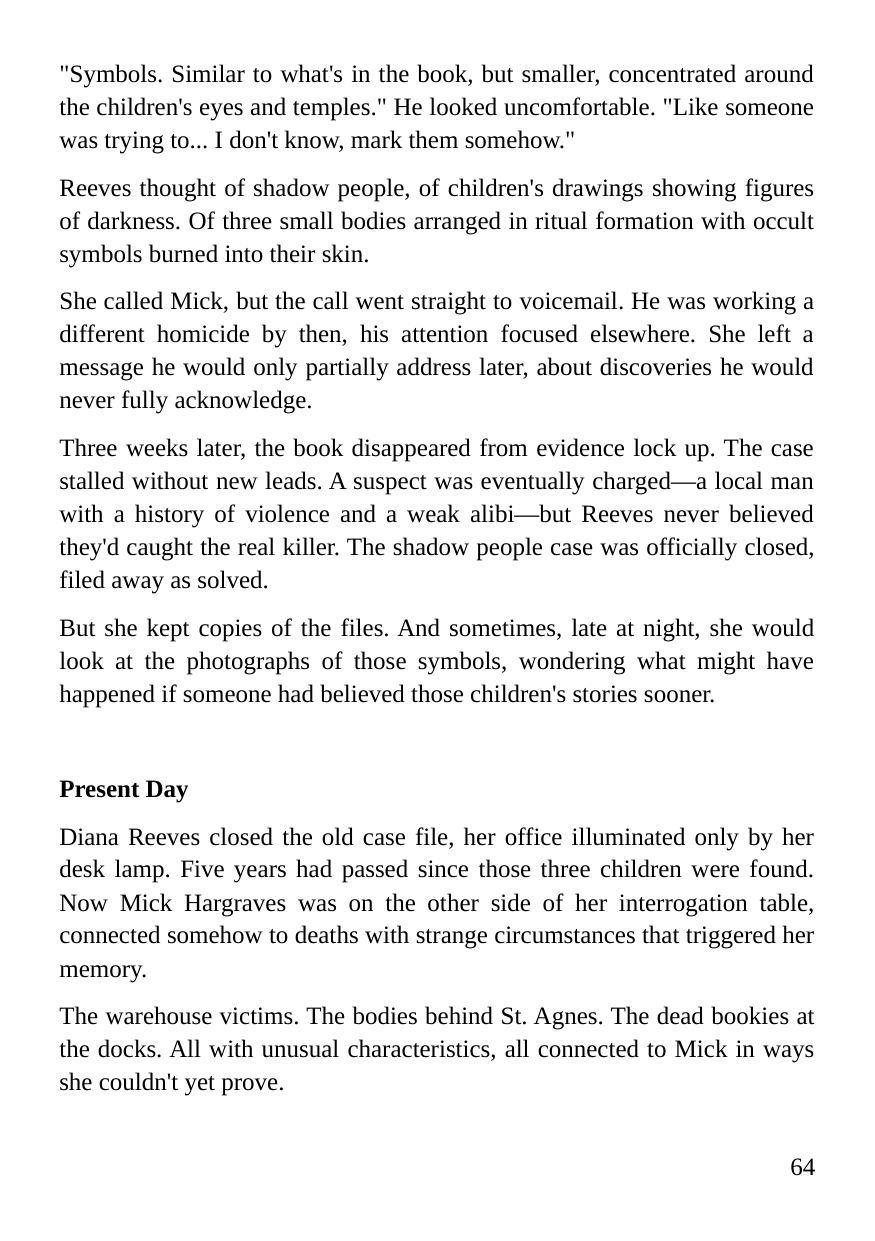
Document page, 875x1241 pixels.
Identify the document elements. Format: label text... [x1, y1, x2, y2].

text "Symbols. Similar to what's in the book, but smaller, concentrated around the children's eyes and temples." He looked uncomfortable. "Like someone was trying to... I don't know, mark them somehow." [59, 59, 815, 154]
text Reeves thought of shadow people, of children's drawings showing figures of darkness. Of three small bodies arranged in ritual formation with occult symbols burned into their skin. [59, 173, 815, 267]
text The warehouse victims. The bodies behind St. Agnes. The dead bookies at the docks. All with unusual characteristics, all connected to Mick in ways she couldn't yet prove. [59, 1001, 815, 1096]
text But she kept copies of the files. And sometimes, late at night, she would look at the photographs of those symbols, wondering what might have happened if someone had believed those children's stories sooner. [59, 613, 815, 707]
text She called Mick, but the call went straight to voicemail. He was working a different homicide by then, his attention focused elsewhere. She left a message he would only partially address later, about discoveries he would never fully acknowledge. [59, 286, 815, 414]
text Three weeks later, the book disappeared from evidence lock up. The case stalled without new leads. A suspect was eventually charged—a local man with a history of violence and a weak alibi—but Reeves never believed they'd caught the real killer. The shadow people case was officially closed, filed away as solved. [59, 433, 815, 594]
text Present Day [59, 774, 815, 803]
text Diana Reeves closed the old case file, her office illuminated only by her desk lamp. Five years had passed since those three children were found. Now Mick Hargraves was on the other side of her interrogation table, connected somehow to deaths with strange circumstances that triggered her memory. [59, 822, 815, 982]
